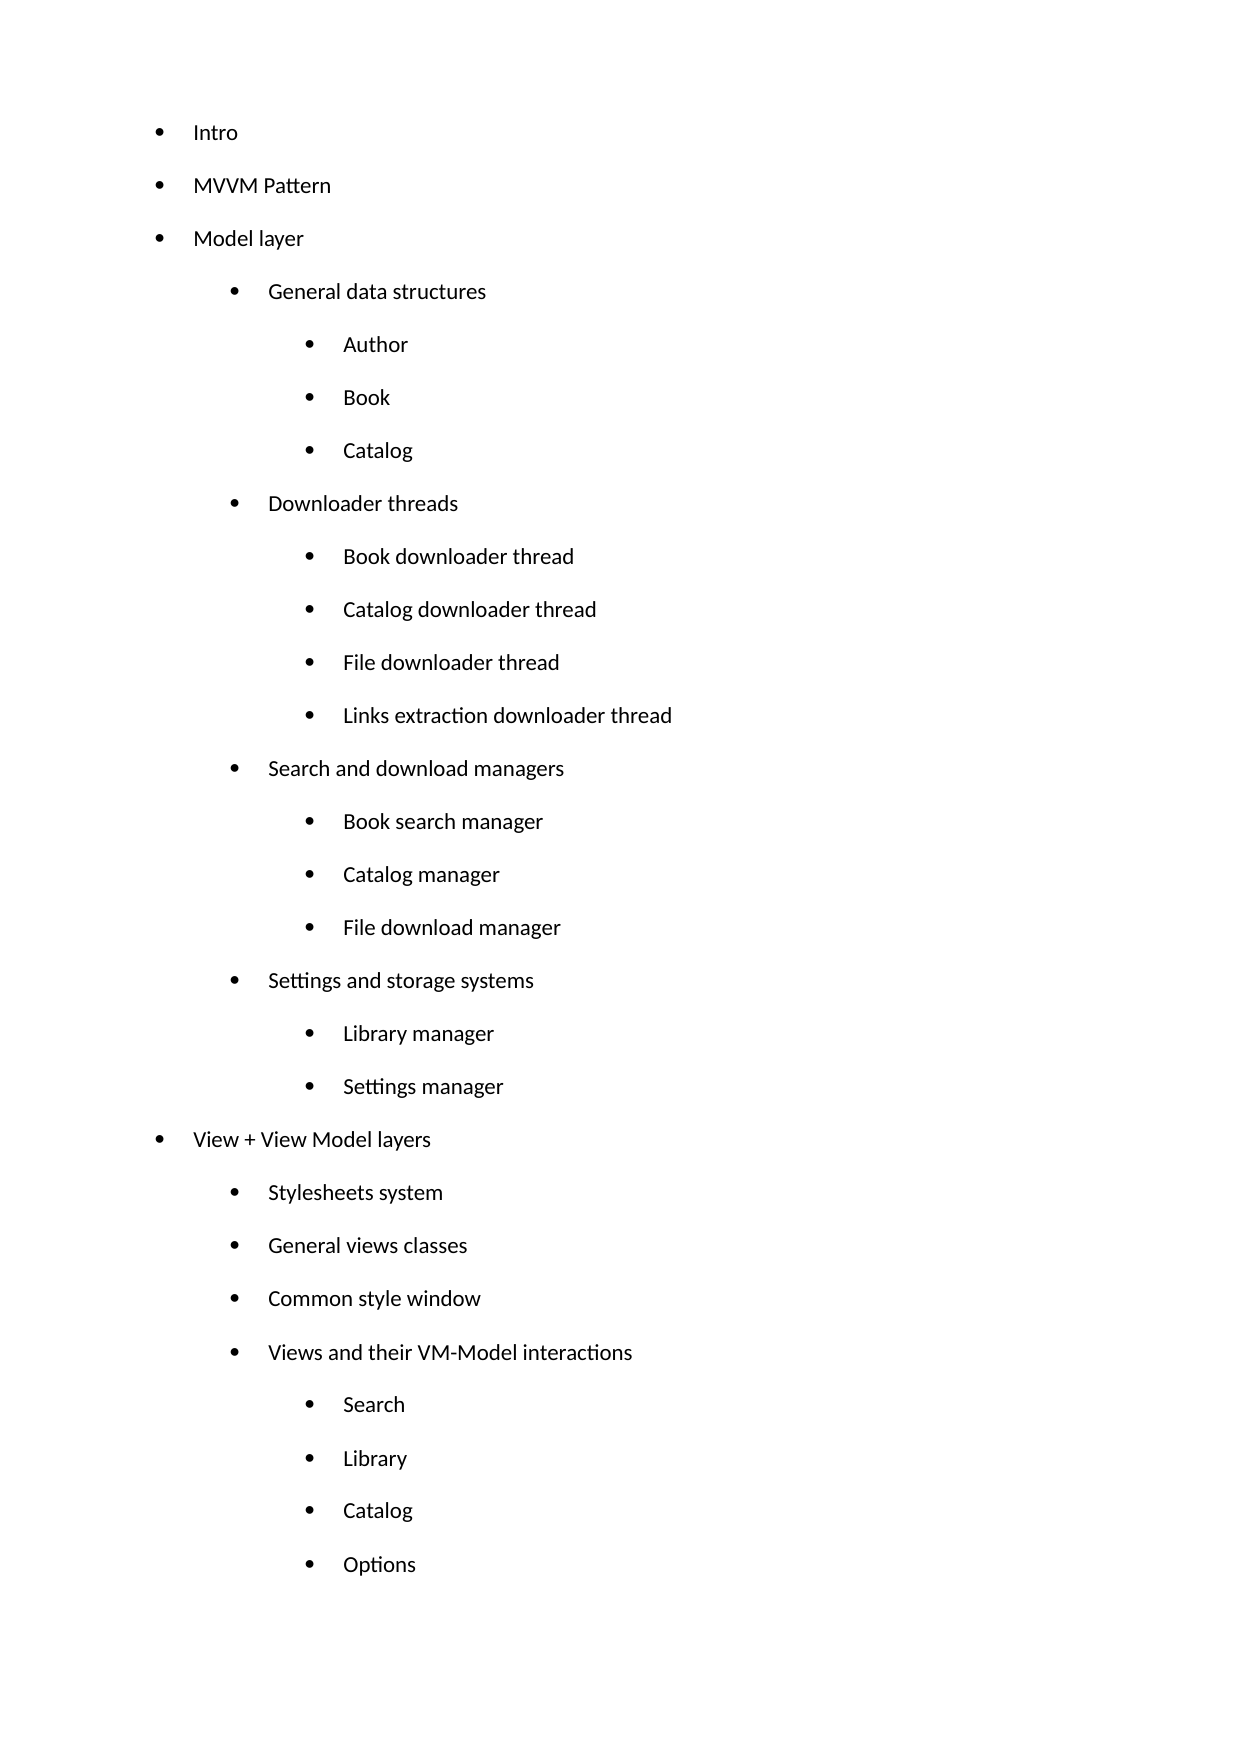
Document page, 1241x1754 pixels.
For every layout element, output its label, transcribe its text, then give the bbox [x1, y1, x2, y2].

list Catalog downloader thread [306, 595, 1122, 623]
list Intro [156, 118, 1122, 146]
list General data structures [231, 277, 1122, 305]
list Settings manager [306, 1072, 1122, 1101]
list Book search manager [306, 807, 1122, 835]
list Options [306, 1550, 1122, 1578]
list File downloader thread [306, 648, 1122, 676]
list MVVM Pattern [156, 171, 1122, 199]
list Book downloader thread [306, 542, 1122, 570]
list View + View Model layers [156, 1126, 1122, 1153]
list Catalog [306, 1497, 1122, 1525]
list Downloader threads [231, 489, 1122, 517]
list Search and download managers [231, 754, 1122, 782]
list Views and their VM-Model interactions [231, 1338, 1122, 1366]
list Common style window [231, 1284, 1122, 1313]
list Book [306, 383, 1122, 411]
list Search [306, 1391, 1122, 1419]
list Links extraction downloader thread [306, 701, 1122, 729]
list Settings and storage systems [231, 966, 1122, 994]
list Stylesheets system [231, 1178, 1122, 1207]
list Library manager [306, 1019, 1122, 1047]
list Author [306, 330, 1122, 358]
list Library [306, 1444, 1122, 1472]
list Catalog manager [306, 860, 1122, 888]
list Catalog [306, 436, 1122, 464]
list File download manager [306, 913, 1122, 941]
list Model layer [156, 224, 1122, 252]
list General views classes [231, 1232, 1122, 1259]
